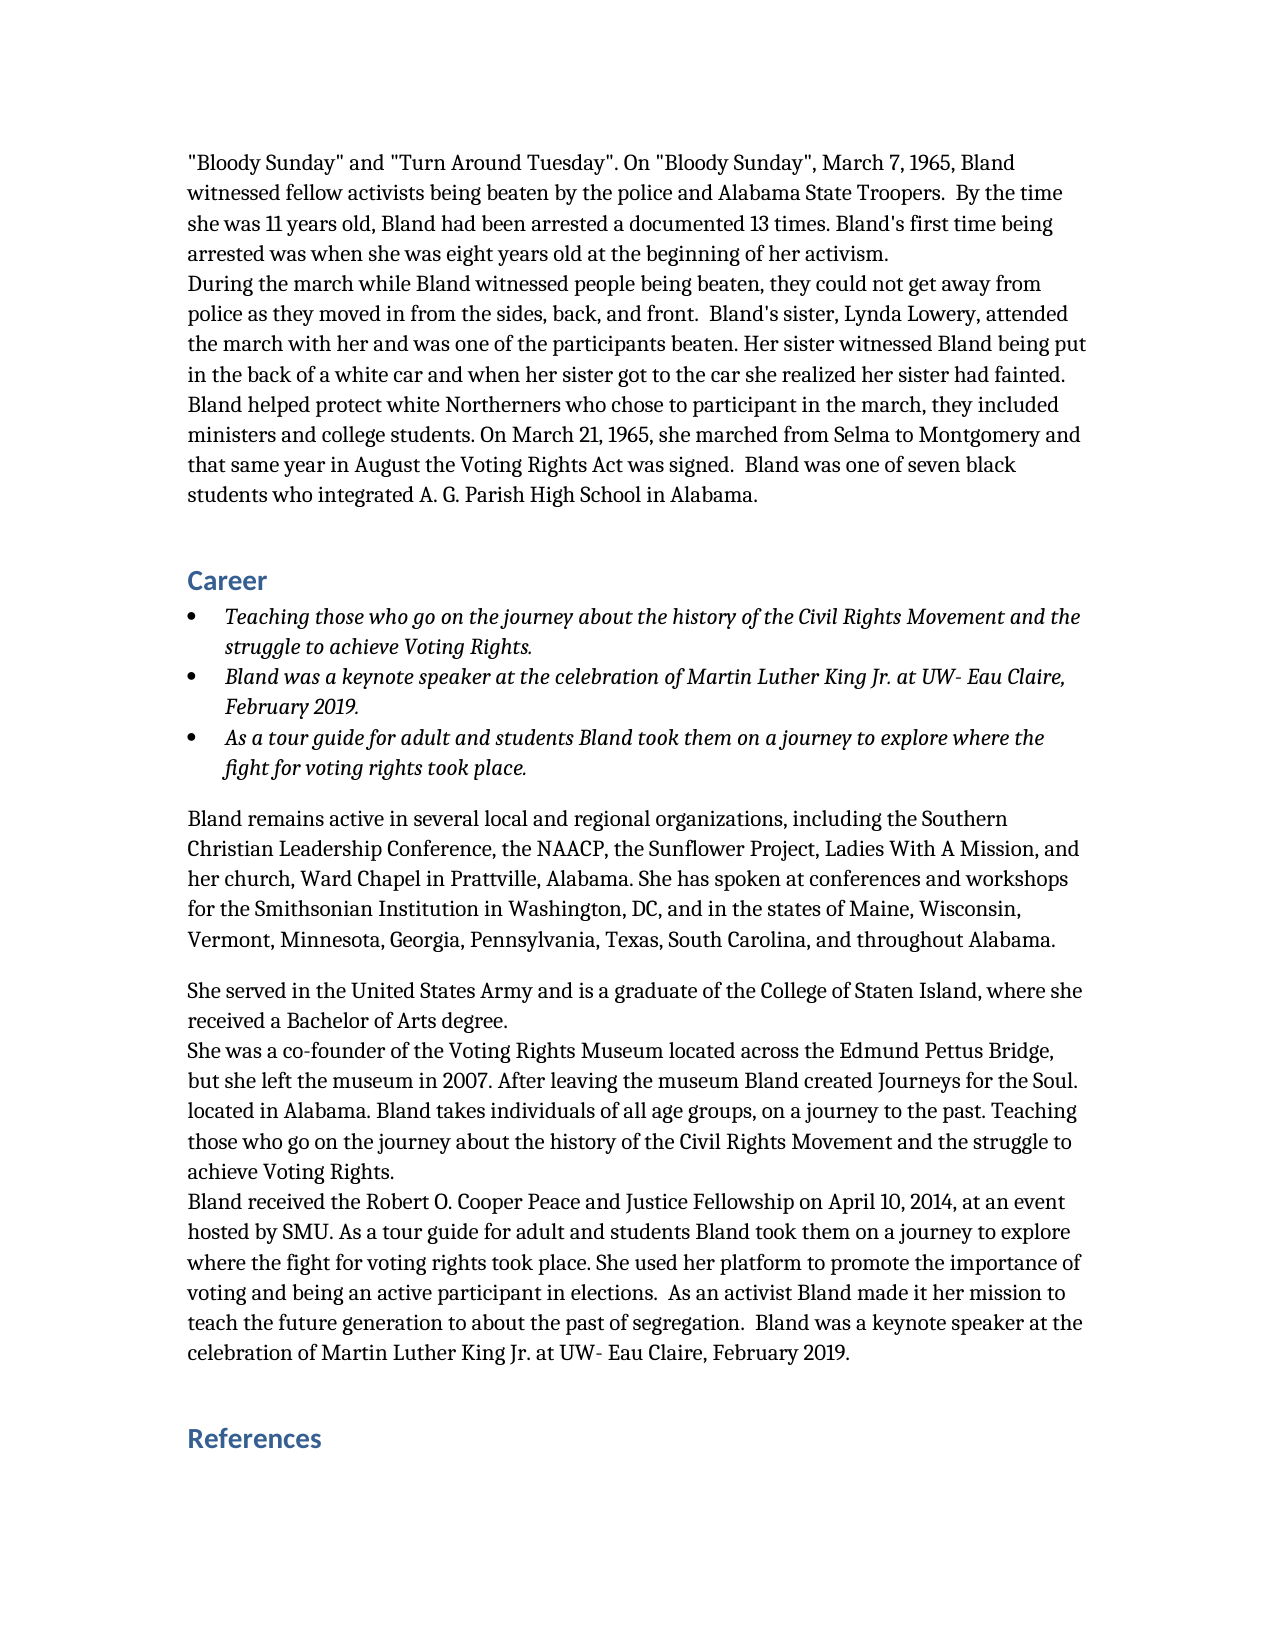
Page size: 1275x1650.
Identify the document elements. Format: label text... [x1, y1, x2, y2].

subtitle References [187, 1420, 1087, 1456]
list Bland was a keynote speaker at the celebration of Martin Luther King Jr. at UW- Eau Claire, February 2019. [187, 664, 1087, 720]
list As a tour guide for adult and students Bland took them on a journey to explore where the fight for voting rights took place. [187, 724, 1087, 781]
text "Bloody Sunday" and "Turn Around Tuesday". On "Bloody Sunday", March 7, 1965, Bland witnessed fellow activists being beaten by the police and Alabama State Troopers. By the time she was 11 years old, Bland had been arrested a documented 13 times. Bland's first time being arrested was when she was eight years old at the beginning of her activism. During the march while Bland witnessed people being beaten, they could not get away from police as they moved in from the sides, back, and front. Bland's sister, Lynda Lowery, attended the march with her and was one of the participants beaten. Her sister witnessed Bland being put in the back of a white car and when her sister got to the car she realized her sister had fainted. Bland helped protect white Northerners who chose to participant in the march, they included ministers and college students. On March 21, 1965, she marched from Selma to Montgomery and that same year in August the Voting Rights Act was signed. Bland was one of seven black students who integrated A. G. Parish High School in Alabama. [187, 150, 1087, 509]
list Teaching those who go on the journey about the history of the Civil Rights Movement and the struggle to achieve Voting Rights. [187, 603, 1087, 660]
text Bland remains active in several local and regional organizations, including the Southern Christian Leadership Conference, the NAACP, the Sunflower Project, Ladies With A Mission, and her church, Ward Chapel in Prattville, Alabama. She has spoken at conferences and workshops for the Smithsonian Institution in Washington, DC, and in the states of Maine, Wisconsin, Vermont, Minnesota, Georgia, Pennsylvania, Texas, South Carolina, and throughout Alabama. [187, 806, 1087, 953]
text She served in the United States Army and is a graduate of the College of Staten Island, where she received a Bachelor of Arts degree. She was a co-founder of the Voting Rights Museum located across the Edmund Pettus Bridge, but she left the museum in 2007. After leaving the museum Bland created Journeys for the Soul. located in Alabama. Bland takes individuals of all age groups, on a journey to the past. Teaching those who go on the journey about the history of the Civil Rights Movement and the struggle to achieve Voting Rights. Bland received the Robert O. Cooper Peace and Justice Fellowship on April 10, 2014, at an event hosted by SMU. As a tour guide for adult and students Bland took them on a journey to explore where the fight for voting rights took place. She used her platform to promote the importance of voting and being an active participant in elections. As an activist Bland made it her mission to teach the future generation to about the past of segregation. Bland was a keynote speaker at the celebration of Martin Luther King Jr. at UW- Eau Claire, February 2019. [187, 977, 1087, 1366]
subtitle Career [187, 562, 1087, 598]
